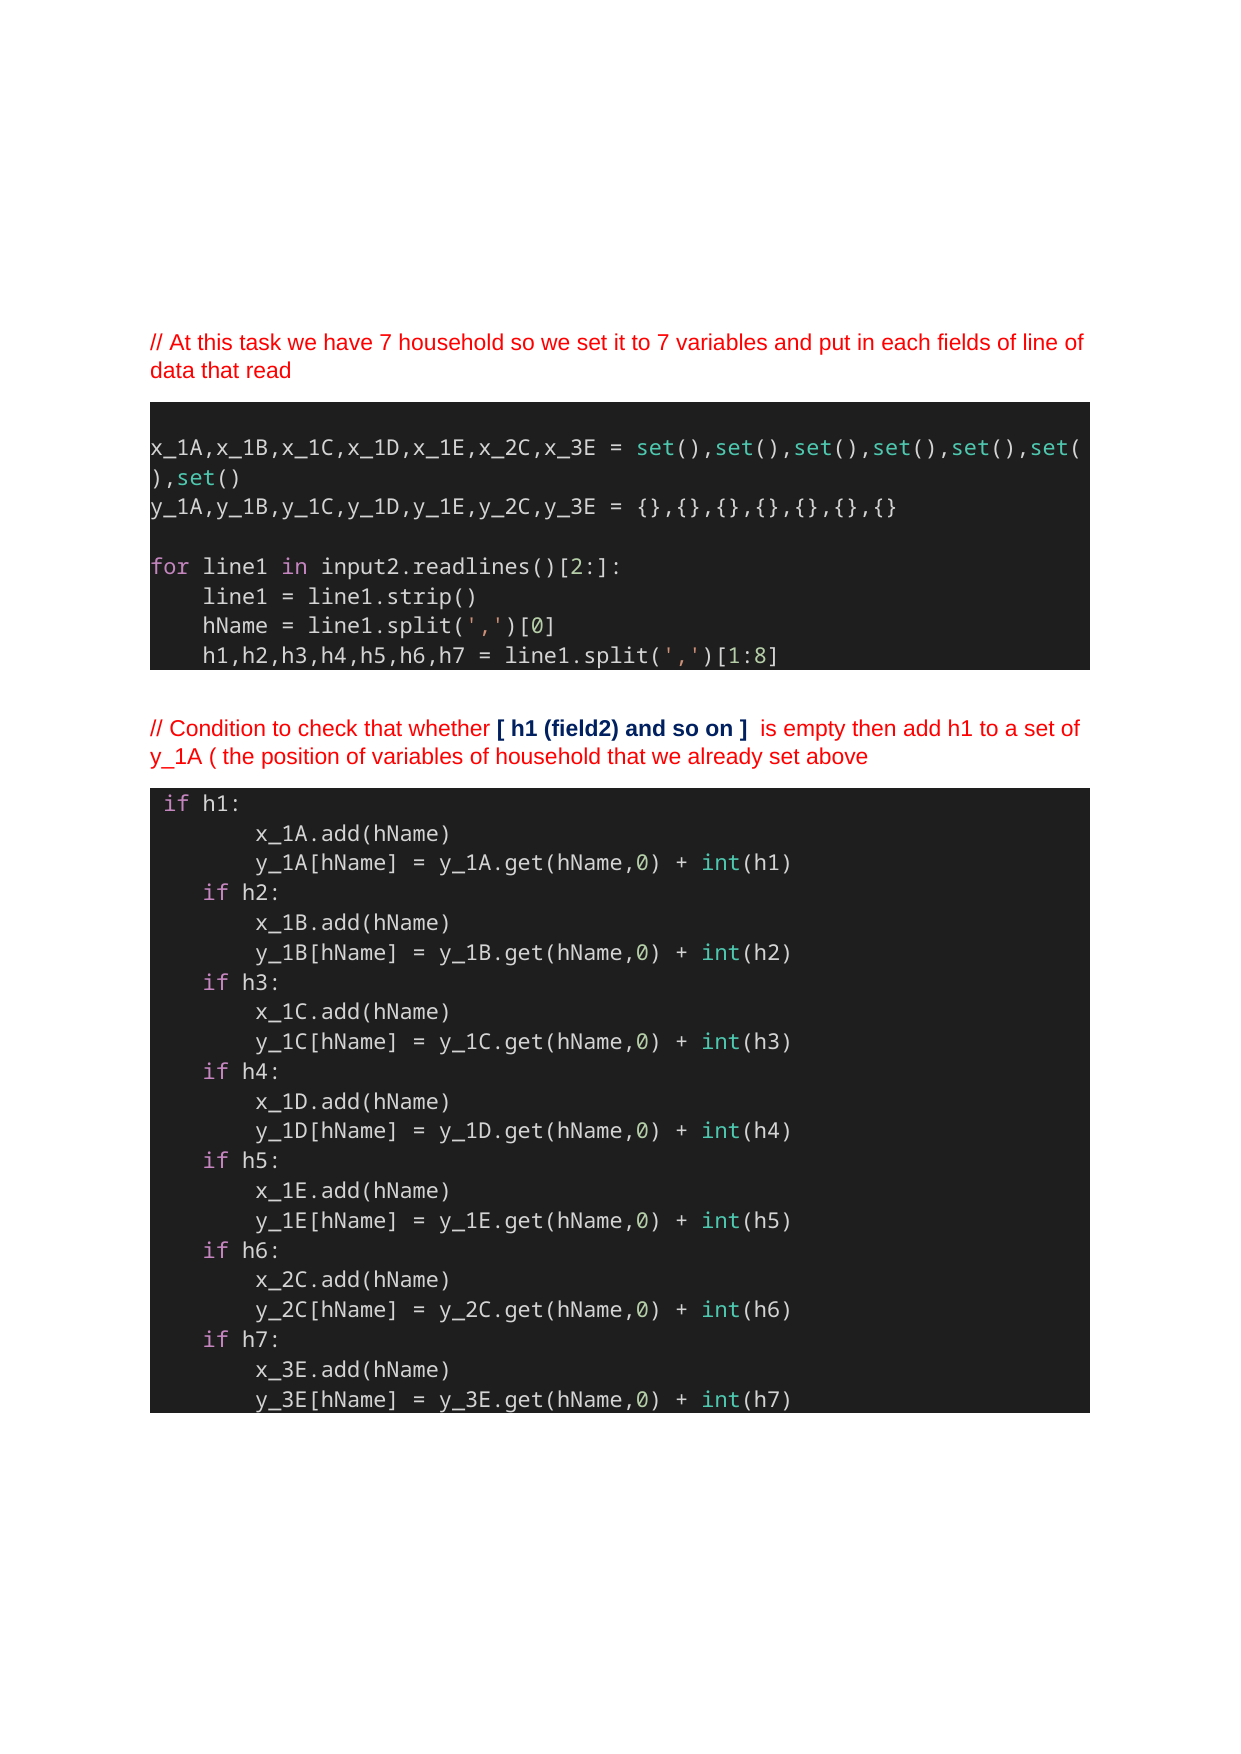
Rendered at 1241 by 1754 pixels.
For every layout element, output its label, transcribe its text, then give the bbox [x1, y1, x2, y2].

text x_1E.add(hName) [150, 1175, 1090, 1205]
text hName = line1.split(',')[0] [150, 611, 1090, 640]
text if h6: [150, 1235, 1090, 1264]
text line1 = line1.strip() [150, 581, 1090, 611]
text for line1 in input2.readlines()[2:]: [150, 551, 1090, 581]
text x_1A,x_1B,x_1C,x_1D,x_1E,x_2C,x_3E = set(),set(),set(),set(),set(),set(),set() [150, 432, 1090, 491]
text x_1A.add(hName) [150, 818, 1090, 847]
text // At this task we have 7 household so we set it to 7 variables and put in each fields of line of data that read [150, 329, 1090, 384]
text if h2: [150, 877, 1090, 907]
text if h3: [150, 967, 1090, 996]
text if h7: [150, 1324, 1090, 1354]
text h1,h2,h3,h4,h5,h6,h7 = line1.split(',')[1:8] [150, 640, 1090, 670]
text x_1C.add(hName) [150, 996, 1090, 1026]
text y_1A,y_1B,y_1C,y_1D,y_1E,y_2C,y_3E = {},{},{},{},{},{},{} [150, 491, 1090, 521]
text if h5: [150, 1145, 1090, 1175]
text y_3E[hName] = y_3E.get(hName,0) + int(h7) [150, 1384, 1090, 1413]
text // Condition to check that whether [ h1 (field2) and so on ] is empty then add h1 to a set of y_1A ( the position of variables of household that we already set above [150, 715, 1090, 769]
text y_1D[hName] = y_1D.get(hName,0) + int(h4) [150, 1116, 1090, 1145]
text x_3E.add(hName) [150, 1354, 1090, 1384]
text y_1E[hName] = y_1E.get(hName,0) + int(h5) [150, 1205, 1090, 1235]
text y_1B[hName] = y_1B.get(hName,0) + int(h2) [150, 937, 1090, 967]
text y_1A[hName] = y_1A.get(hName,0) + int(h1) [150, 847, 1090, 877]
text x_2C.add(hName) [150, 1264, 1090, 1294]
text y_2C[hName] = y_2C.get(hName,0) + int(h6) [150, 1294, 1090, 1324]
text x_1D.add(hName) [150, 1086, 1090, 1116]
text if h1: [150, 788, 1090, 818]
text if h4: [150, 1056, 1090, 1086]
text y_1C[hName] = y_1C.get(hName,0) + int(h3) [150, 1026, 1090, 1056]
text x_1B.add(hName) [150, 907, 1090, 937]
